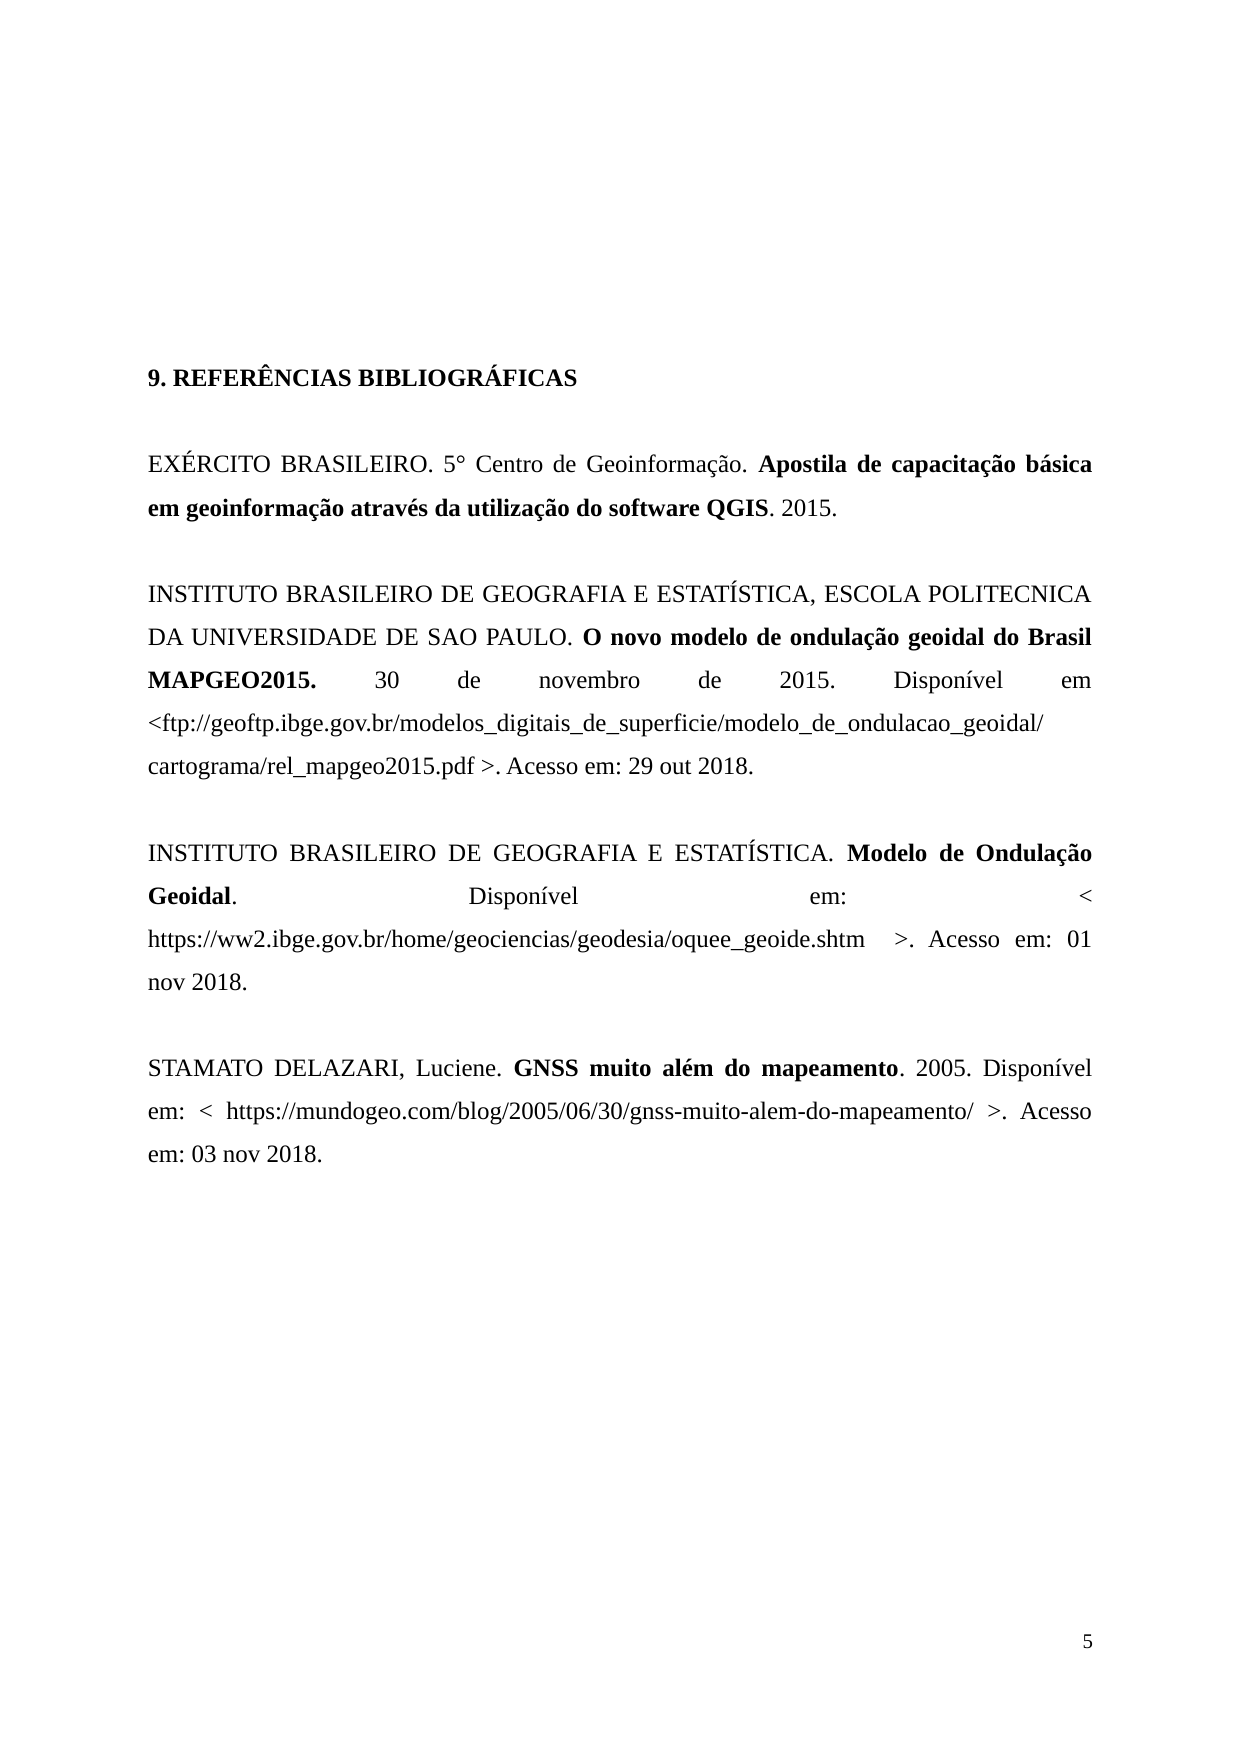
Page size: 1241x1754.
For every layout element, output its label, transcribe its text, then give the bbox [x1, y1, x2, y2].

text INSTITUTO BRASILEIRO DE GEOGRAFIA E ESTATÍSTICA. Modelo de Ondulação Geoidal. Disponível em: < https://ww2.ibge.gov.br/home/geociencias/geodesia/oquee_geoide.shtm >. Acesso em: 01 nov 2018. [148, 838, 1092, 996]
text INSTITUTO BRASILEIRO DE GEOGRAFIA E ESTATÍSTICA, ESCOLA POLITECNICA DA UNIVERSIDADE DE SAO PAULO. O novo modelo de ondulação geoidal do Brasil MAPGEO2015. 30 de novembro de 2015. Disponível em <ftp://geoftp.ibge.gov.br/modelos_digitais_de_superficie/modelo_de_ondulacao_geoidal/cartograma/rel_mapgeo2015.pdf >. Acesso em: 29 out 2018. [148, 579, 1092, 780]
text STAMATO DELAZARI, Luciene. GNSS muito além do mapeamento. 2005. Disponível em: < https://mundogeo.com/blog/2005/06/30/gnss-muito-alem-do-mapeamento/ >. Acesso em: 03 nov 2018. [148, 1053, 1092, 1168]
text EXÉRCITO BRASILEIRO. 5° Centro de Geoinformação. Apostila de capacitação básica em geoinformação através da utilização do software QGIS. 2015. [148, 449, 1092, 521]
text 9. REFERÊNCIAS BIBLIOGRÁFICAS [148, 363, 1092, 392]
